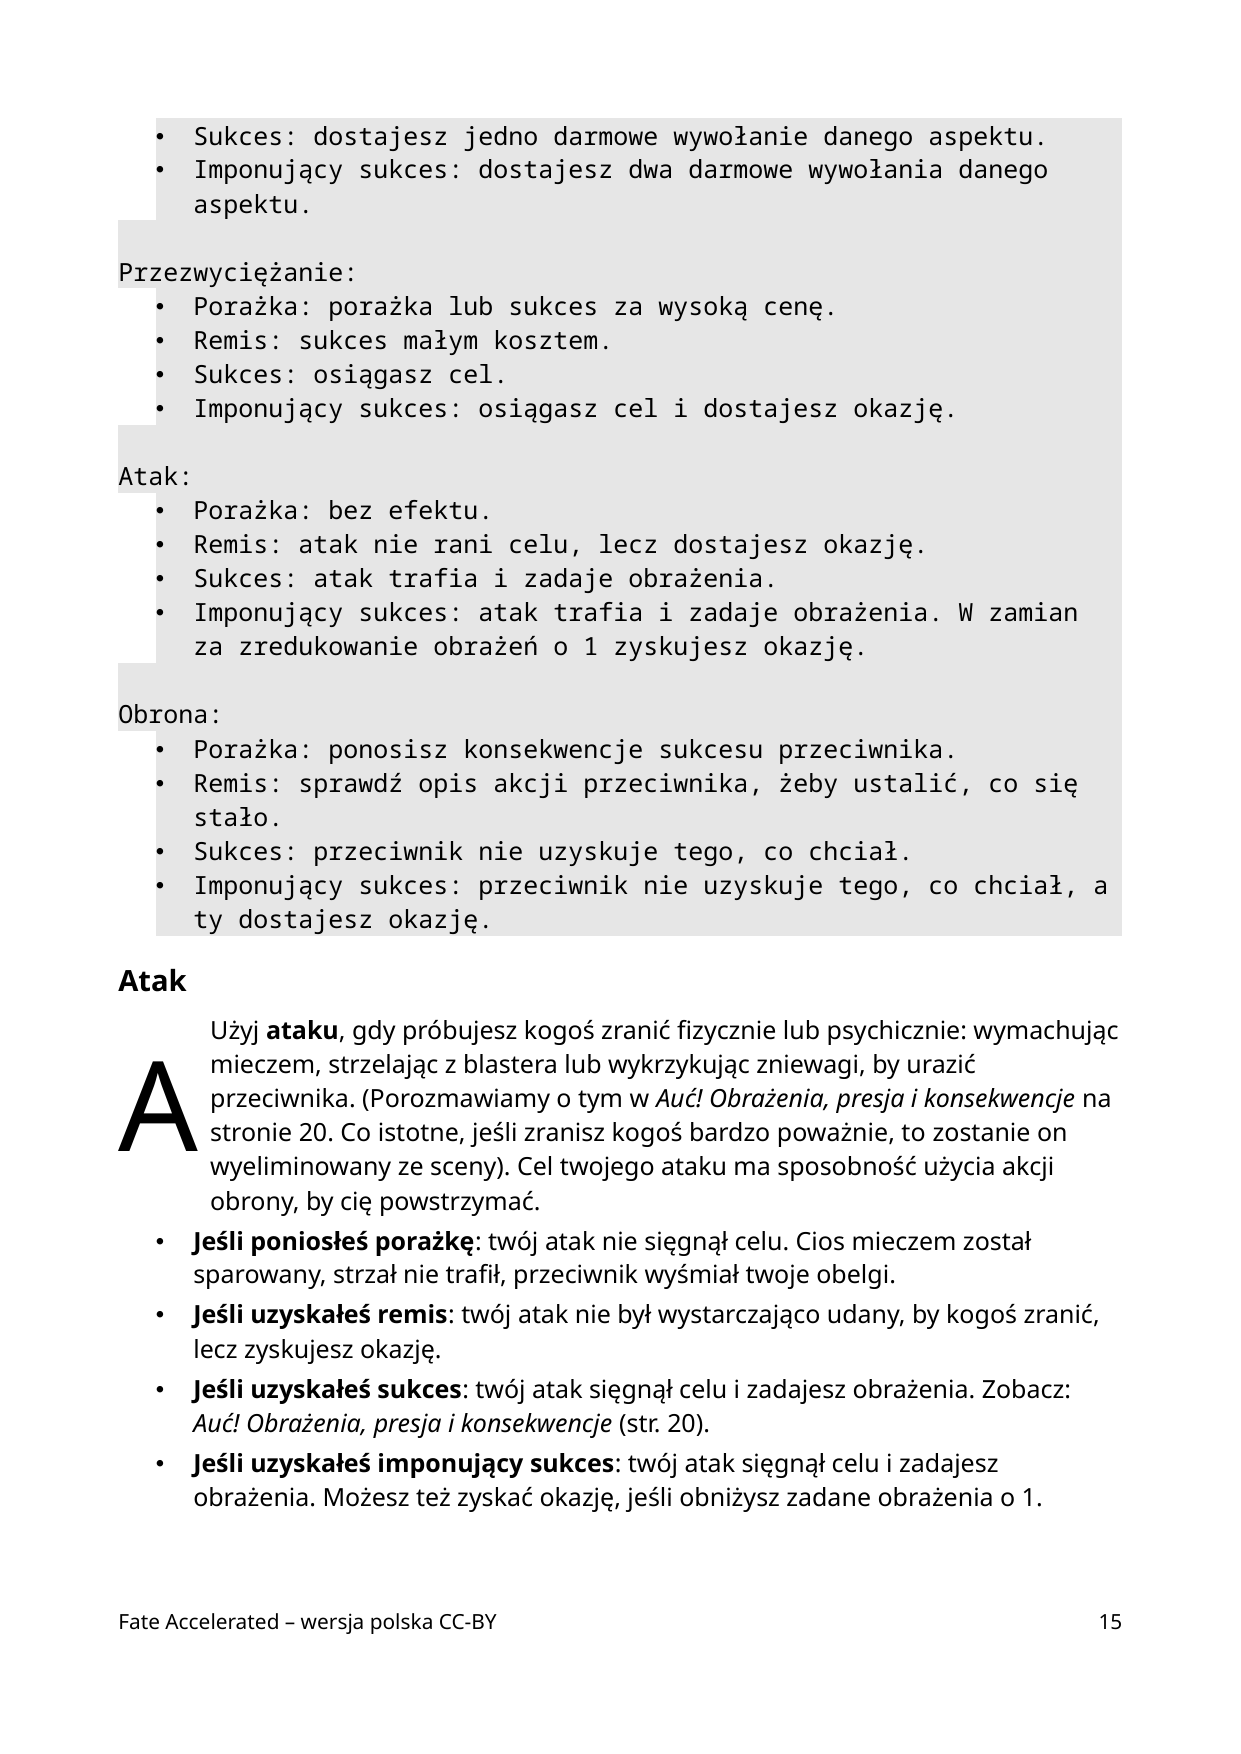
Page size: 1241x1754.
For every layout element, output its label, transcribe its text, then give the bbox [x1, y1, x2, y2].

text A [144, 1074, 172, 1113]
text A [118, 1017, 198, 1150]
list Imponujący sukces: osiągasz cel i dostajesz okazję. [156, 391, 1122, 425]
list Sukces: atak trafia i zadaje obrażenia. [156, 561, 1122, 595]
list Jeśli uzyskałeś imponujący sukces: twój atak sięgnął celu i zadajesz obrażenia. Możesz też zyskać okazję, jeśli obniżysz zadane obrażenia o 1. [156, 1445, 1122, 1513]
list Sukces: dostajesz jedno darmowe wywołanie danego aspektu. [156, 118, 1122, 152]
list Imponujący sukces: dostajesz dwa darmowe wywołania danego aspektu. [156, 152, 1122, 220]
text A [118, 1123, 198, 1188]
list Remis: atak nie rani celu, lecz dostajesz okazję. [156, 527, 1122, 561]
text Przezwyciężanie: [118, 254, 1122, 288]
list Porażka: bez efektu. [156, 493, 1122, 527]
list Remis: sprawdź opis akcji przeciwnika, żeby ustalić, co się stało. [156, 765, 1122, 833]
list Porażka: ponosisz konsekwencje sukcesu przeciwnika. [156, 731, 1122, 765]
list Jeśli uzyskałeś remis: twój atak nie był wystarczająco udany, by kogoś zranić, lecz zyskujesz okazję. [156, 1297, 1122, 1365]
list Porażka: porażka lub sukces za wysoką cenę. [156, 288, 1122, 322]
list Jeśli uzyskałeś sukces: twój atak sięgnął celu i zadajesz obrażenia. Zobacz: Auć! Obrażenia, presja i konsekwencje (str. 16). [156, 1371, 1122, 1439]
subtitle Atak [118, 961, 1122, 1000]
list Imponujący sukces: przeciwnik nie uzyskuje tego, co chciał, a ty dostajesz okazję. [156, 867, 1122, 936]
list Sukces: przeciwnik nie uzyskuje tego, co chciał. [156, 833, 1122, 867]
text Obrona: [118, 697, 1122, 731]
list Sukces: osiągasz cel. [156, 357, 1122, 391]
text Atak: [118, 459, 1122, 493]
list Imponujący sukces: atak trafia i zadaje obrażenia. W zamian za zredukowanie obrażeń o 1 zyskujesz okazję. [156, 595, 1122, 663]
list Jeśli poniosłeś porażkę: twój atak nie sięgnął celu. Cios mieczem został sparowany, strzał nie trafił, przeciwnik wyśmiał twoje obelgi. [156, 1223, 1122, 1291]
list Remis: sukces małym kosztem. [156, 322, 1122, 357]
text Użyj ataku, gdy próbujesz kogoś zranić fizycznie lub psychicznie: wymachując mieczem, strzelając z blastera lub wykrzykując zniewagi, by urazić przeciwnika. (Porozmawiamy o tym w Auć! Obrażenia, presja i konsekwencje na stronie 16. Co istotne, jeśli zranisz kogoś bardzo poważnie, to zostanie on wyeliminowany ze sceny). Cel twojego ataku ma sposobność użycia akcji obrony, by cię powstrzymać. [118, 1013, 1122, 1217]
